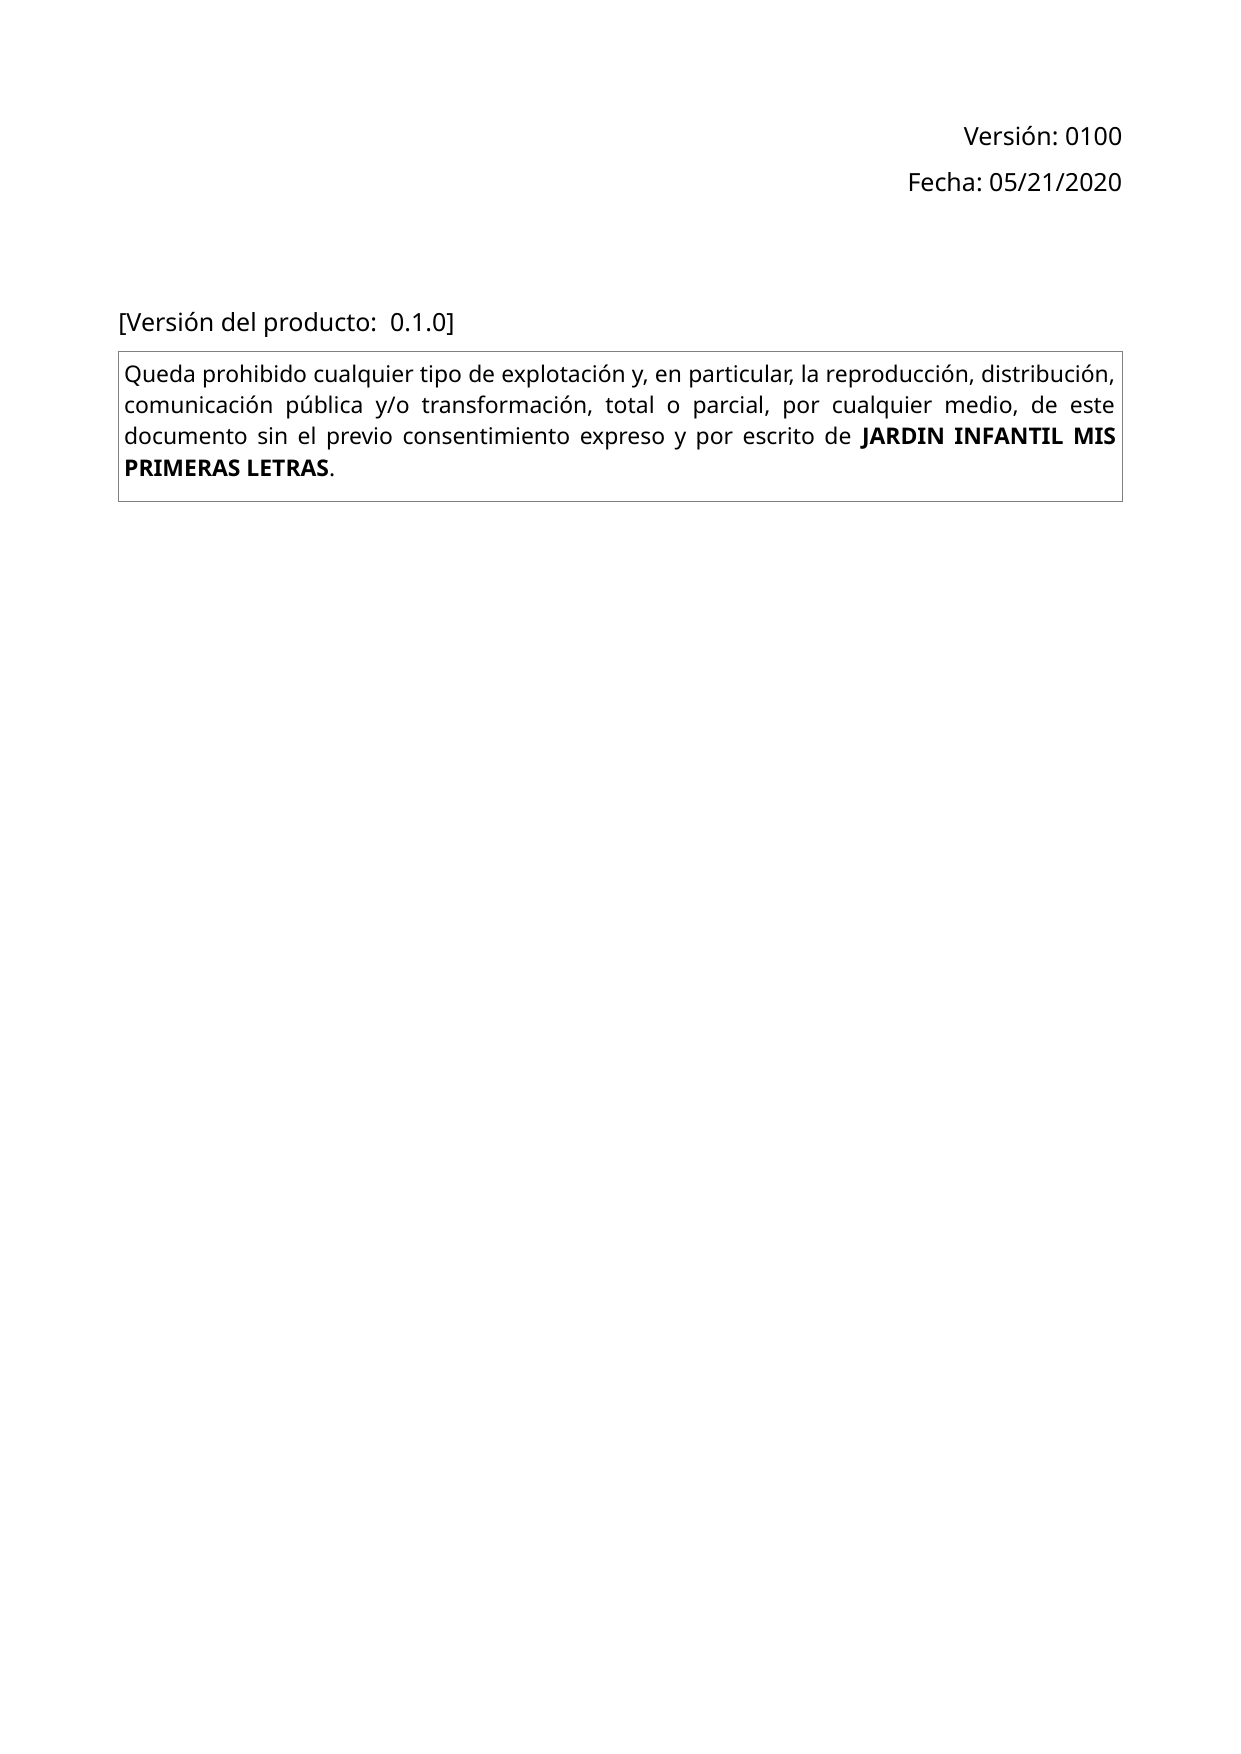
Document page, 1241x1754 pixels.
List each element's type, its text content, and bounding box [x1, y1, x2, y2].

text [Versión del producto: 0.1.0] [118, 304, 1122, 338]
text Fecha: 05/21/2020 [118, 165, 1122, 199]
table_header Queda prohibido cualquier tipo de explotación y, en particular, la reproducción, distribución, comunicación pública y/o transformación, total o parcial, por cualquier medio, de este documento sin el previo consentimiento expreso y por escrito de JARDIN INFANTIL MIS PRIMERAS LETRAS. [119, 352, 1122, 501]
text Versión: 0100 [118, 118, 1122, 152]
